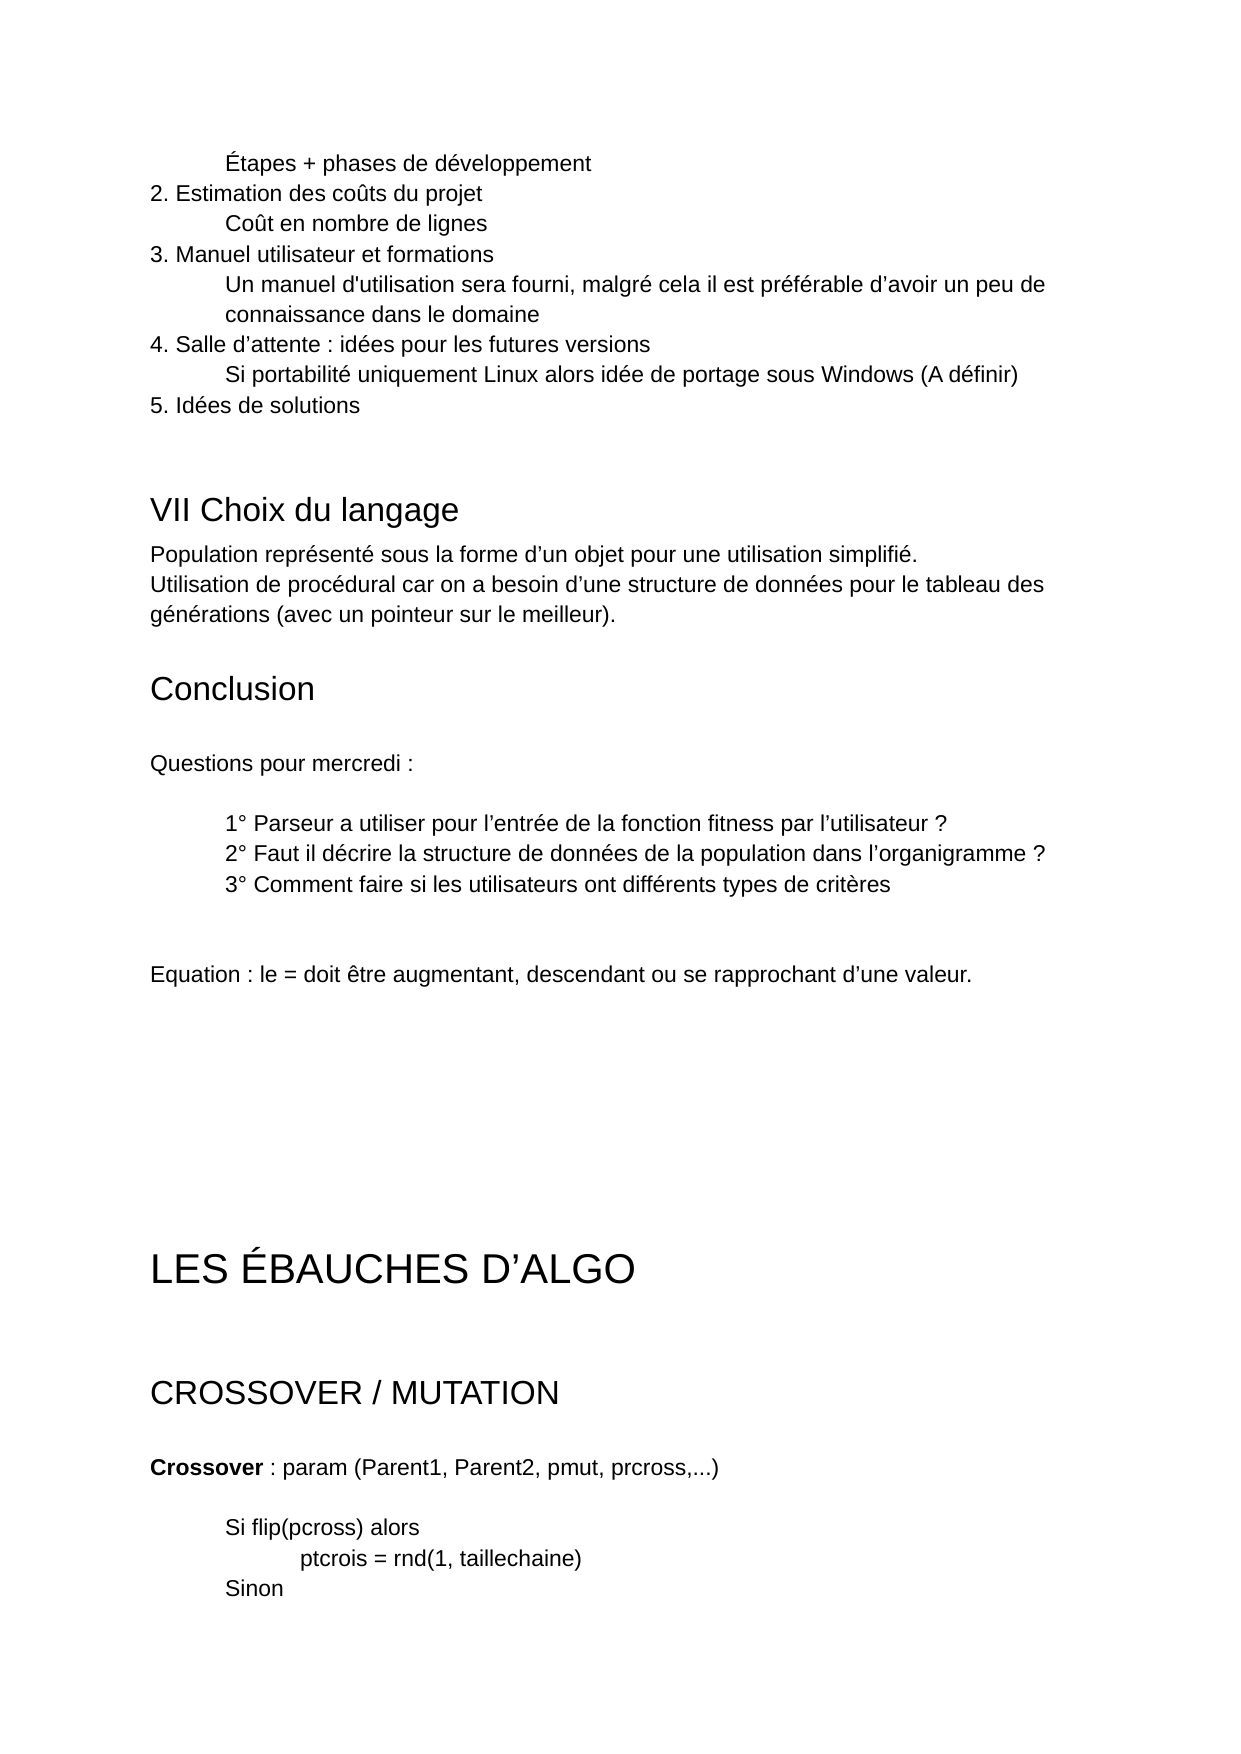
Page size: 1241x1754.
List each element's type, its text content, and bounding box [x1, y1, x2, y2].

subtitle Conclusion [150, 669, 1162, 707]
text Coût en nombre de lignes [150, 210, 1162, 237]
text Questions pour mercredi : [150, 750, 1162, 776]
text 2. Estimation des coûts du projet [150, 180, 1162, 207]
text Si portabilité uniquement Linux alors idée de portage sous Windows (A définir) [150, 361, 1162, 388]
text Utilisation de procédural car on a besoin d’une structure de données pour le tableau des générations (avec un pointeur sur le meilleur). [150, 571, 1162, 627]
text Population représenté sous la forme d’un objet pour une utilisation simplifié. [150, 541, 1162, 567]
text 4. Salle d’attente : idées pour les futures versions [150, 331, 1162, 358]
text 1° Parseur a utiliser pour l’entrée de la fonction fitness par l’utilisateur ? [150, 810, 1162, 837]
text Sinon [150, 1575, 1162, 1601]
text Crossover : param (Parent1, Parent2, pmut, prcross,...) [150, 1454, 1162, 1480]
text Un manuel d'utilisation sera fourni, malgré cela il est préférable d’avoir un peu de connaissance dans le domaine [225, 271, 1162, 327]
text 5. Idées de solutions [150, 392, 1162, 418]
text Si flip(pcross) alors [150, 1514, 1162, 1541]
subtitle VII Choix du langage [150, 489, 1162, 528]
text ptcrois = rnd(1, taillechaine) [150, 1544, 1162, 1571]
text Equation : le = doit être augmentant, descendant ou se rapprochant d’une valeur. [150, 961, 1162, 988]
text 3° Comment faire si les utilisateurs ont différents types de critères [150, 871, 1162, 897]
text Étapes + phases de développement [150, 150, 1162, 176]
subtitle CROSSOVER / MUTATION [150, 1373, 1162, 1411]
subtitle LES ÉBAUCHES D’ALGO [150, 1244, 1162, 1292]
text 3. Manuel utilisateur et formations [150, 241, 1162, 267]
text 2° Faut il décrire la structure de données de la population dans l’organigramme ? [150, 840, 1162, 867]
